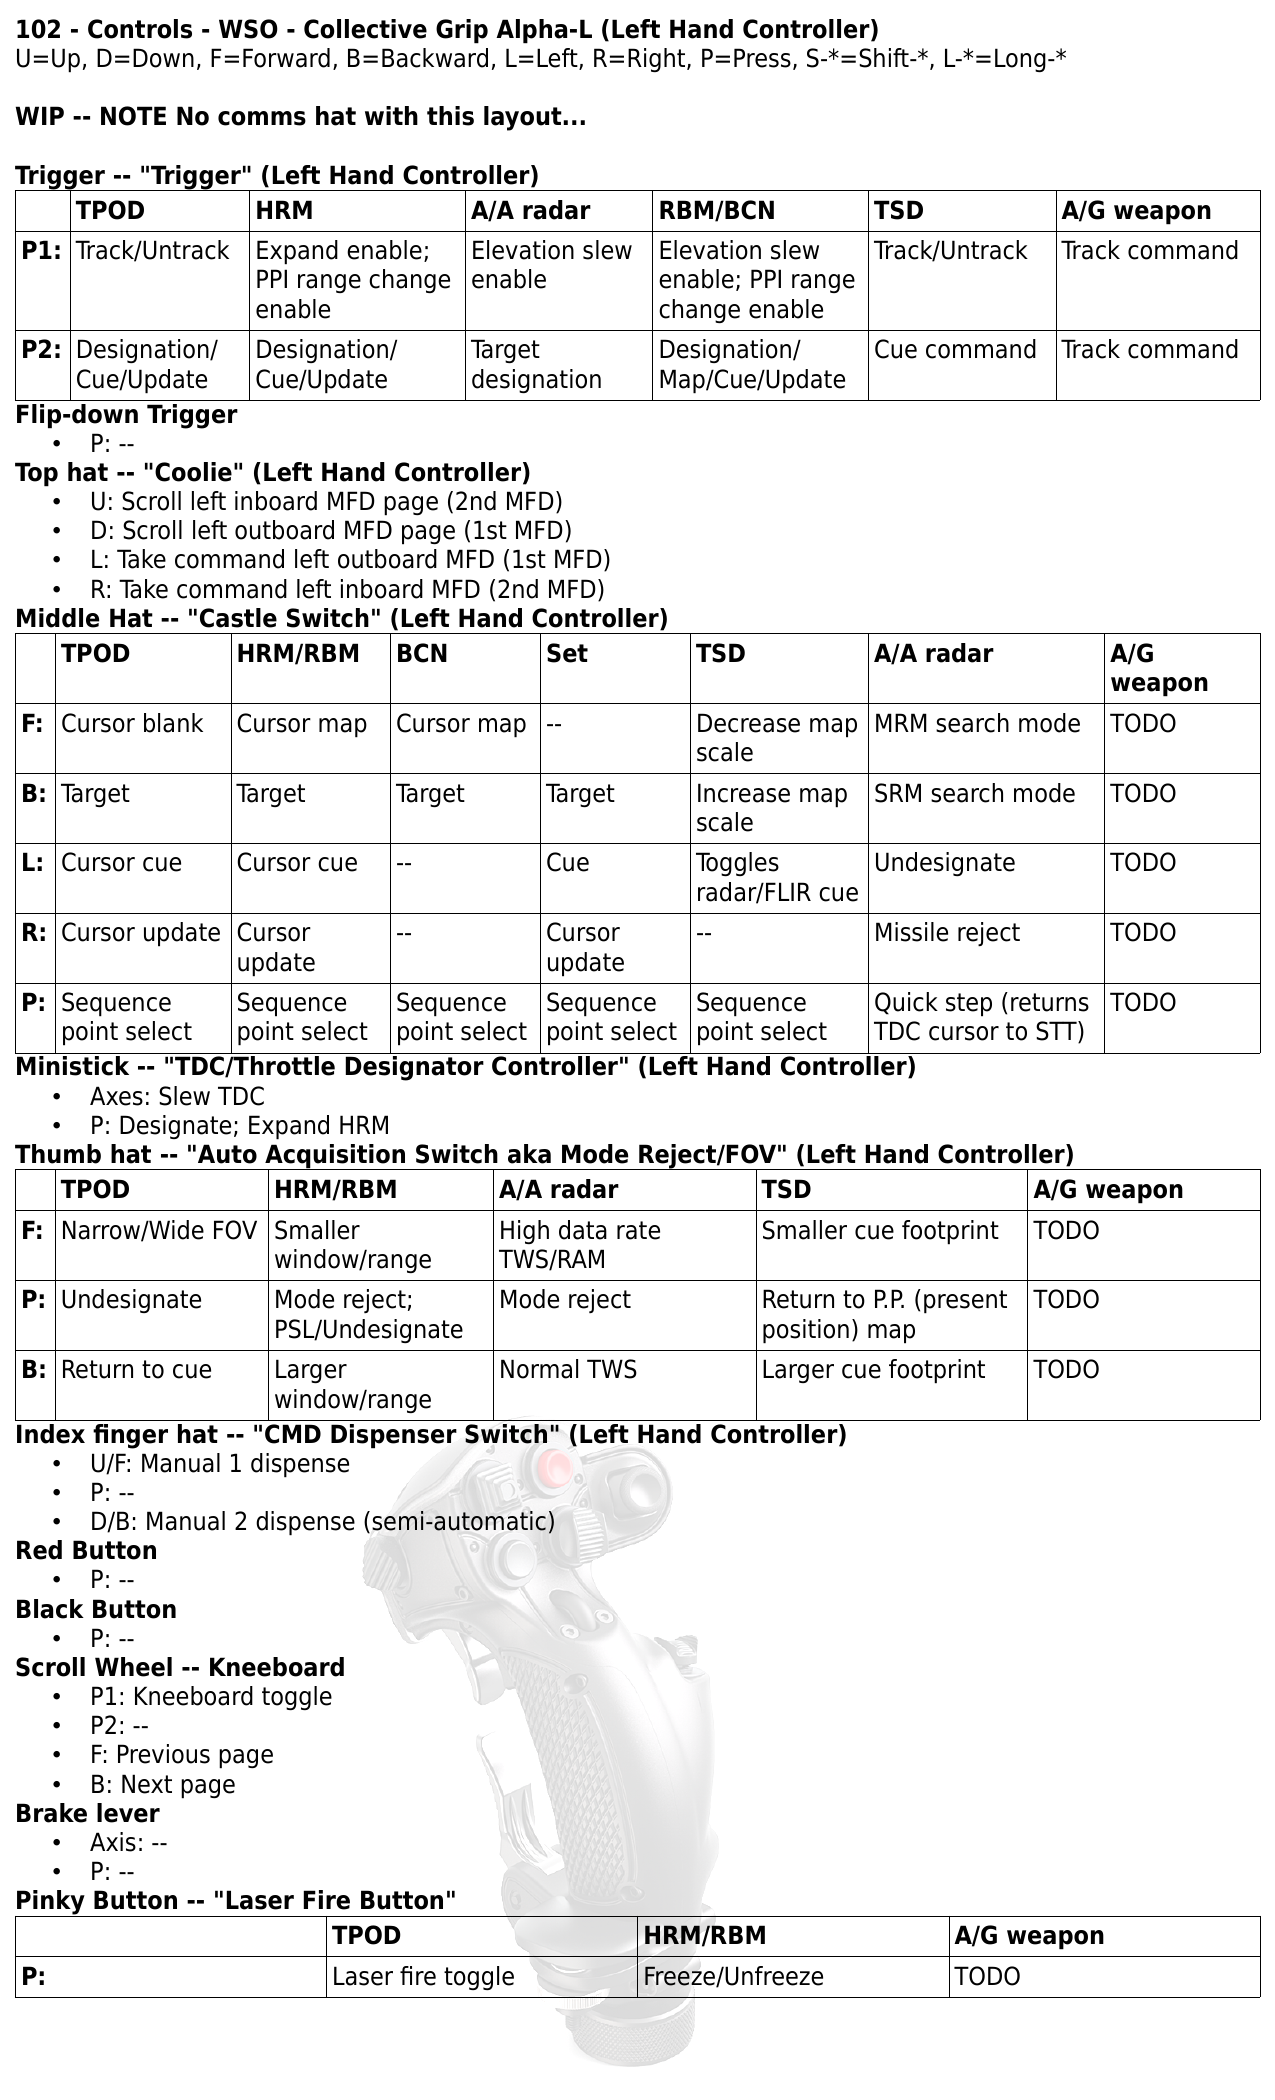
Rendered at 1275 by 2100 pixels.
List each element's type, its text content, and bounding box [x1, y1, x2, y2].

list [1045, 1828, 1260, 1857]
list [1045, 1566, 1260, 1595]
table_cell Mode reject [494, 1281, 756, 1307]
list U: Scroll left inboard MFD page (2nd MFD) [52, 487, 1260, 516]
list P: Designate; Expand HRM [52, 1111, 1260, 1140]
table_header TPOD [71, 191, 249, 231]
list U/F: Manual 1 dispense [1045, 1449, 1260, 1478]
table_cell Expand enable; PPI range change enable [250, 232, 465, 330]
table_cell Cursor cue [56, 844, 231, 913]
table_cell Smaller cue footprint [757, 1211, 1027, 1280]
text Thumb hat -- "Auto Acquisition Switch aka Mode Reject/FOV" (Left Hand Controller) [15, 1140, 1260, 1169]
table_header A/A radar [869, 634, 1104, 703]
list U/F: Manual 1 dispense [52, 1449, 230, 1478]
list P1: Kneeboard toggle [52, 1682, 230, 1711]
table_header TPOD [56, 634, 231, 703]
table_cell TODO [1028, 1281, 1260, 1350]
table_header [16, 1170, 55, 1210]
list Axis: -- [52, 1828, 230, 1857]
text Black Button [15, 1595, 230, 1624]
table_header Set [541, 634, 690, 703]
table_cell MRM search mode [869, 704, 1104, 773]
list P1: Kneeboard toggle [1045, 1682, 1260, 1711]
list P: -- [52, 1566, 230, 1595]
list R: Take command left inboard MFD (2nd MFD) [52, 575, 1260, 604]
text Brake lever [15, 1799, 230, 1828]
table_cell Undesignate [869, 844, 1104, 913]
table_cell SRM search mode [869, 774, 1104, 843]
text U=Up, D=Down, F=Forward, B=Backward, L=Left, R=Right, P=Press, S-*=Shift-*, L-*=Long-* [15, 44, 1260, 73]
table_cell -- [391, 844, 540, 913]
table_cell Sequence point select [56, 984, 231, 1052]
text Flip-down Trigger [15, 401, 1260, 429]
table_header A/G weapon [1045, 1917, 1260, 1956]
table_header TSD [691, 634, 868, 703]
table_cell Target [232, 774, 390, 843]
table_cell Cursor update [56, 914, 231, 983]
table_cell TODO [1105, 704, 1260, 773]
list D/B: Manual 2 dispense (semi-automatic) [52, 1507, 230, 1536]
table_cell TODO [1105, 844, 1260, 913]
list P2: -- [52, 1711, 230, 1741]
list B: Next page [52, 1770, 230, 1799]
table_cell Narrow/Wide FOV [56, 1211, 268, 1280]
table_cell TODO [1105, 774, 1260, 843]
list P: -- [52, 429, 1260, 458]
text Index finger hat -- "CMD Dispenser Switch" (Left Hand Controller) [15, 1421, 230, 1449]
table_header RBM/BCN [653, 191, 868, 231]
table_cell TODO [1028, 1211, 1260, 1280]
table_header BCN [391, 634, 540, 703]
list [1045, 1711, 1260, 1741]
table_cell High data rate TWS/RAM [494, 1211, 756, 1280]
table_cell TODO [1105, 914, 1260, 983]
table_cell Undesignate [56, 1281, 268, 1350]
table_cell Increase map scale [691, 774, 868, 843]
table_header [16, 634, 55, 703]
table_cell Cursor blank [56, 704, 231, 773]
list P: -- [52, 1857, 230, 1886]
table_cell Toggles radar/FLIR cue [691, 844, 868, 913]
table_cell R: [16, 914, 55, 983]
table_cell Target designation [466, 331, 652, 400]
table_cell Cursor update [541, 914, 690, 983]
table_cell Cue command [869, 331, 1056, 400]
table_cell L: [16, 844, 55, 913]
text Red Button [15, 1536, 230, 1566]
list B: Next page [1045, 1770, 1260, 1799]
table_cell Target [391, 774, 540, 843]
table_cell Elevation slew enable; PPI range change enable [653, 232, 868, 330]
table_header A/A radar [466, 191, 652, 231]
table_header TPOD [56, 1170, 268, 1210]
table_cell Return to cue [56, 1351, 230, 1420]
table_header A/G weapon [1105, 634, 1260, 703]
text Middle Hat -- "Castle Switch" (Left Hand Controller) [15, 604, 1260, 633]
table_cell B: [16, 774, 55, 843]
list F: Previous page [1045, 1741, 1260, 1770]
table_cell Sequence point select [541, 984, 690, 1052]
table_header A/G weapon [1057, 191, 1260, 231]
table_cell Cue [541, 844, 690, 913]
table_header A/G weapon [1028, 1170, 1260, 1210]
list F: Previous page [52, 1741, 230, 1770]
table_cell Track command [1057, 331, 1260, 400]
table_header [16, 1917, 230, 1956]
table_cell P: [16, 1957, 230, 1997]
text [1045, 1799, 1260, 1828]
text [1045, 1595, 1260, 1624]
table_cell Return to P.P. (present position) map [757, 1281, 1027, 1307]
table_cell Sequence point select [232, 984, 390, 1052]
table_cell P1: [16, 232, 70, 330]
table_cell P: [16, 1281, 55, 1350]
table_cell Sequence point select [391, 984, 540, 1052]
table_header TSD [757, 1170, 1027, 1210]
table_cell Quick step (returns TDC cursor to STT) [869, 984, 1104, 1052]
list P: -- [52, 1624, 230, 1653]
list [1045, 1624, 1260, 1653]
text Ministick -- "TDC/Throttle Designator Controller" (Left Hand Controller) [15, 1054, 1260, 1082]
table_cell F: [16, 1211, 55, 1280]
text Trigger -- "Trigger" (Left Hand Controller) [15, 161, 1260, 190]
table_cell P: [16, 984, 55, 1052]
table_header TSD [869, 191, 1056, 231]
table_cell P2: [16, 331, 70, 400]
table_cell Designation/Map/Cue/Update [653, 331, 868, 400]
list D: Scroll left outboard MFD page (1st MFD) [52, 516, 1260, 546]
list D/B: Manual 2 dispense (semi-automatic) [1045, 1507, 1260, 1536]
table_cell -- [691, 914, 868, 983]
table_cell Designation/Cue/Update [250, 331, 465, 400]
table_cell -- [541, 704, 690, 773]
table_header A/A radar [494, 1170, 756, 1210]
table_header HRM/RBM [269, 1170, 493, 1210]
table_header HRM/RBM [232, 634, 390, 703]
text Top hat -- "Coolie" (Left Hand Controller) [15, 458, 1260, 487]
table_cell Cursor map [232, 704, 390, 773]
text Pinky Button -- "Laser Fire Button" [15, 1886, 230, 1916]
table_cell TODO [1045, 1351, 1260, 1420]
table_cell Target [541, 774, 690, 843]
table_cell Track command [1057, 232, 1260, 330]
list L: Take command left outboard MFD (1st MFD) [52, 546, 1260, 575]
table_cell Designation/Cue/Update [71, 331, 249, 400]
table_cell Target [56, 774, 231, 843]
table_cell Track/Untrack [71, 232, 249, 330]
table_header HRM [250, 191, 465, 231]
list [1045, 1478, 1260, 1507]
table_cell Decrease map scale [691, 704, 868, 773]
table_cell Sequence point select [691, 984, 868, 1052]
text [1045, 1536, 1260, 1566]
table_cell Elevation slew enable [466, 232, 652, 330]
table_cell Missile reject [869, 914, 1104, 983]
table_cell Track/Untrack [869, 232, 1056, 330]
table_cell Cursor map [391, 704, 540, 773]
table_cell Cursor cue [232, 844, 390, 913]
table_cell -- [391, 914, 540, 983]
text Scroll Wheel -- Kneeboard [15, 1653, 230, 1682]
text Scroll Wheel -- Kneeboard [1045, 1653, 1260, 1682]
table_cell TODO [1105, 984, 1260, 1052]
table_header [16, 191, 70, 231]
list P: -- [52, 1478, 230, 1507]
list [1045, 1857, 1260, 1886]
text Pinky Button -- "Laser Fire Button" [1045, 1886, 1260, 1916]
text Index finger hat -- "CMD Dispenser Switch" (Left Hand Controller) [1045, 1421, 1260, 1449]
table_cell B: [16, 1351, 55, 1420]
table_cell Cursor update [232, 914, 390, 983]
list Axes: Slew TDC [52, 1082, 1260, 1111]
table_cell TODO [1045, 1957, 1260, 1997]
text 102 - Controls - WSO - Collective Grip Alpha-L (Left Hand Controller) [15, 15, 1260, 44]
table_cell F: [16, 704, 55, 773]
table_cell Mode reject; PSL/Undesignate [269, 1281, 493, 1307]
table_cell Smaller window/range [269, 1211, 493, 1280]
text WIP -- NOTE No comms hat with this layout... [15, 102, 1260, 132]
